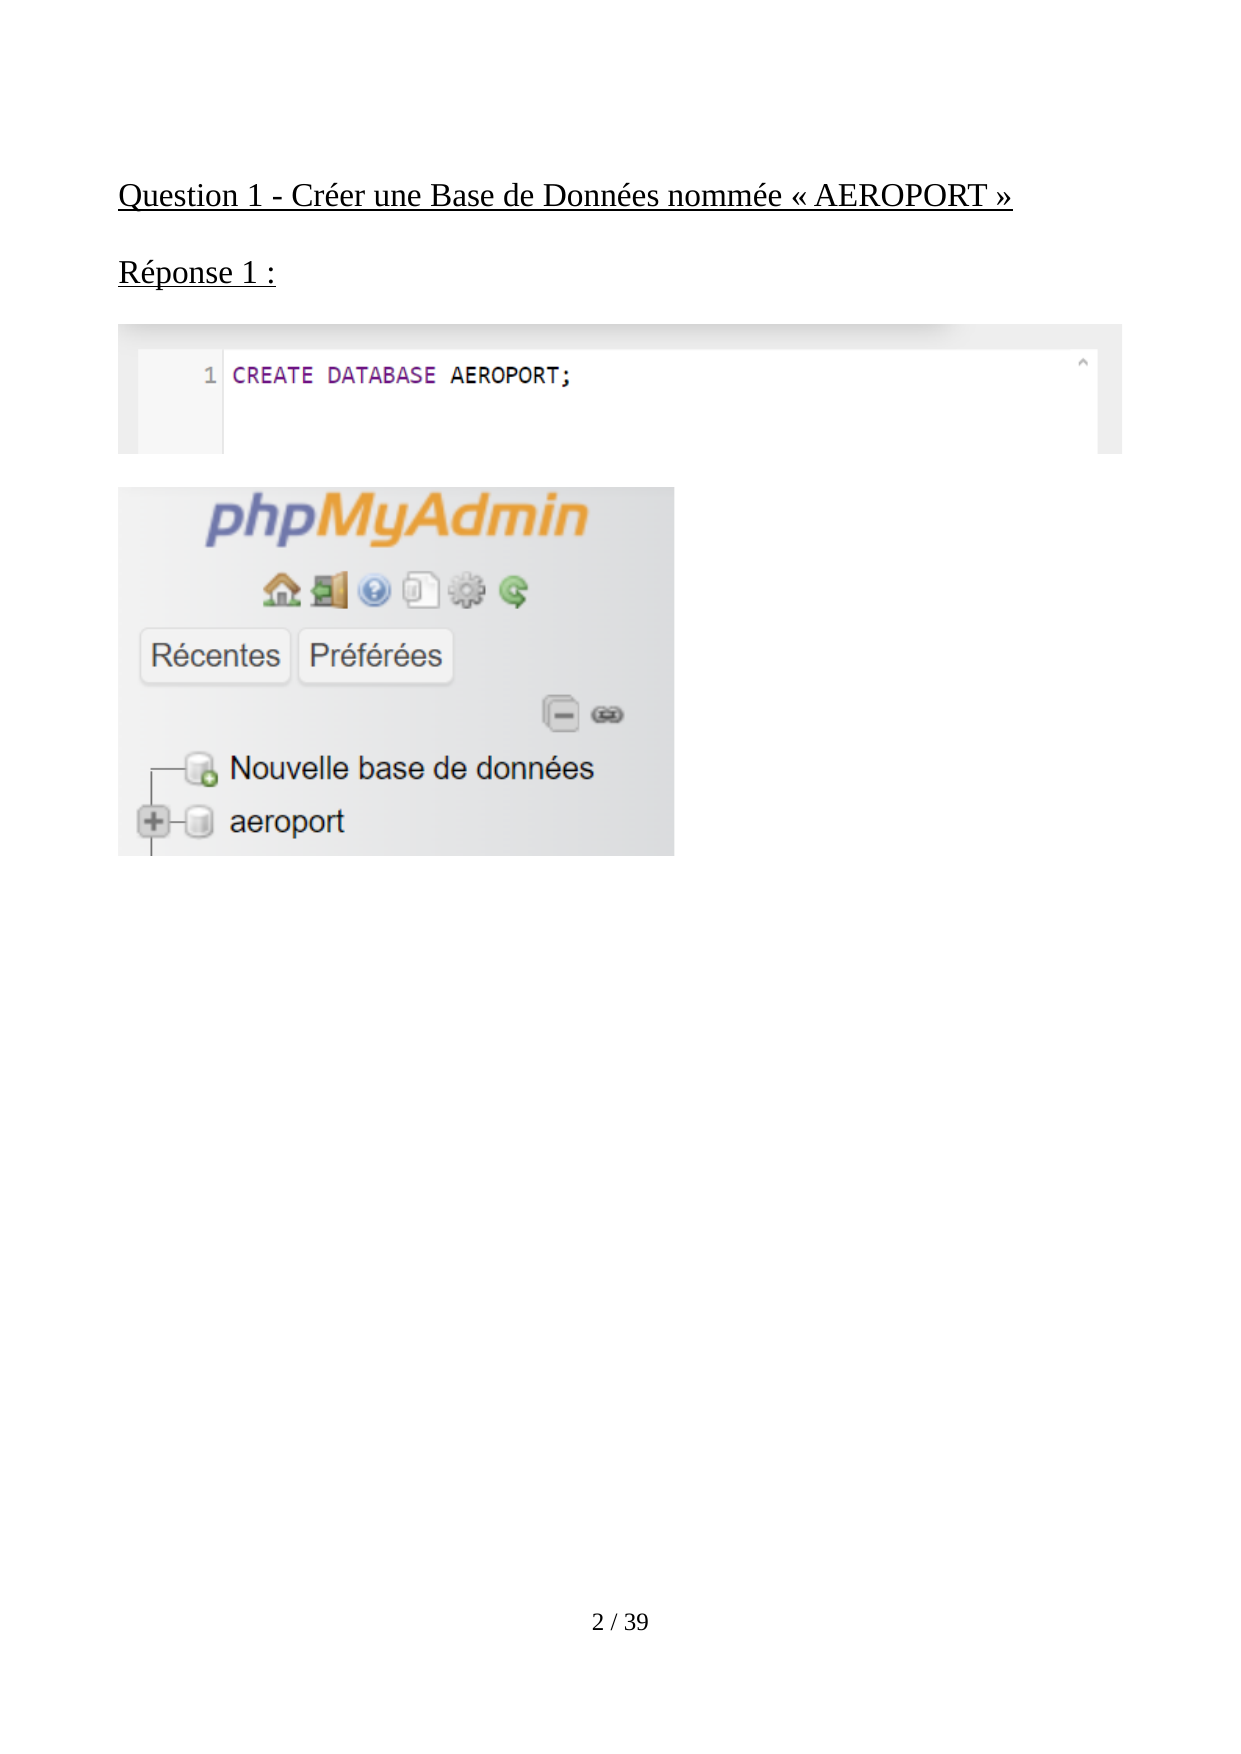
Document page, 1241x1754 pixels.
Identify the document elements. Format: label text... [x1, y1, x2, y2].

text Question 1 - Créer une Base de Données nommée « AEROPORT » [118, 176, 1122, 214]
picture [118, 324, 1123, 454]
text Réponse 1 : [118, 252, 1122, 291]
picture [118, 487, 675, 856]
